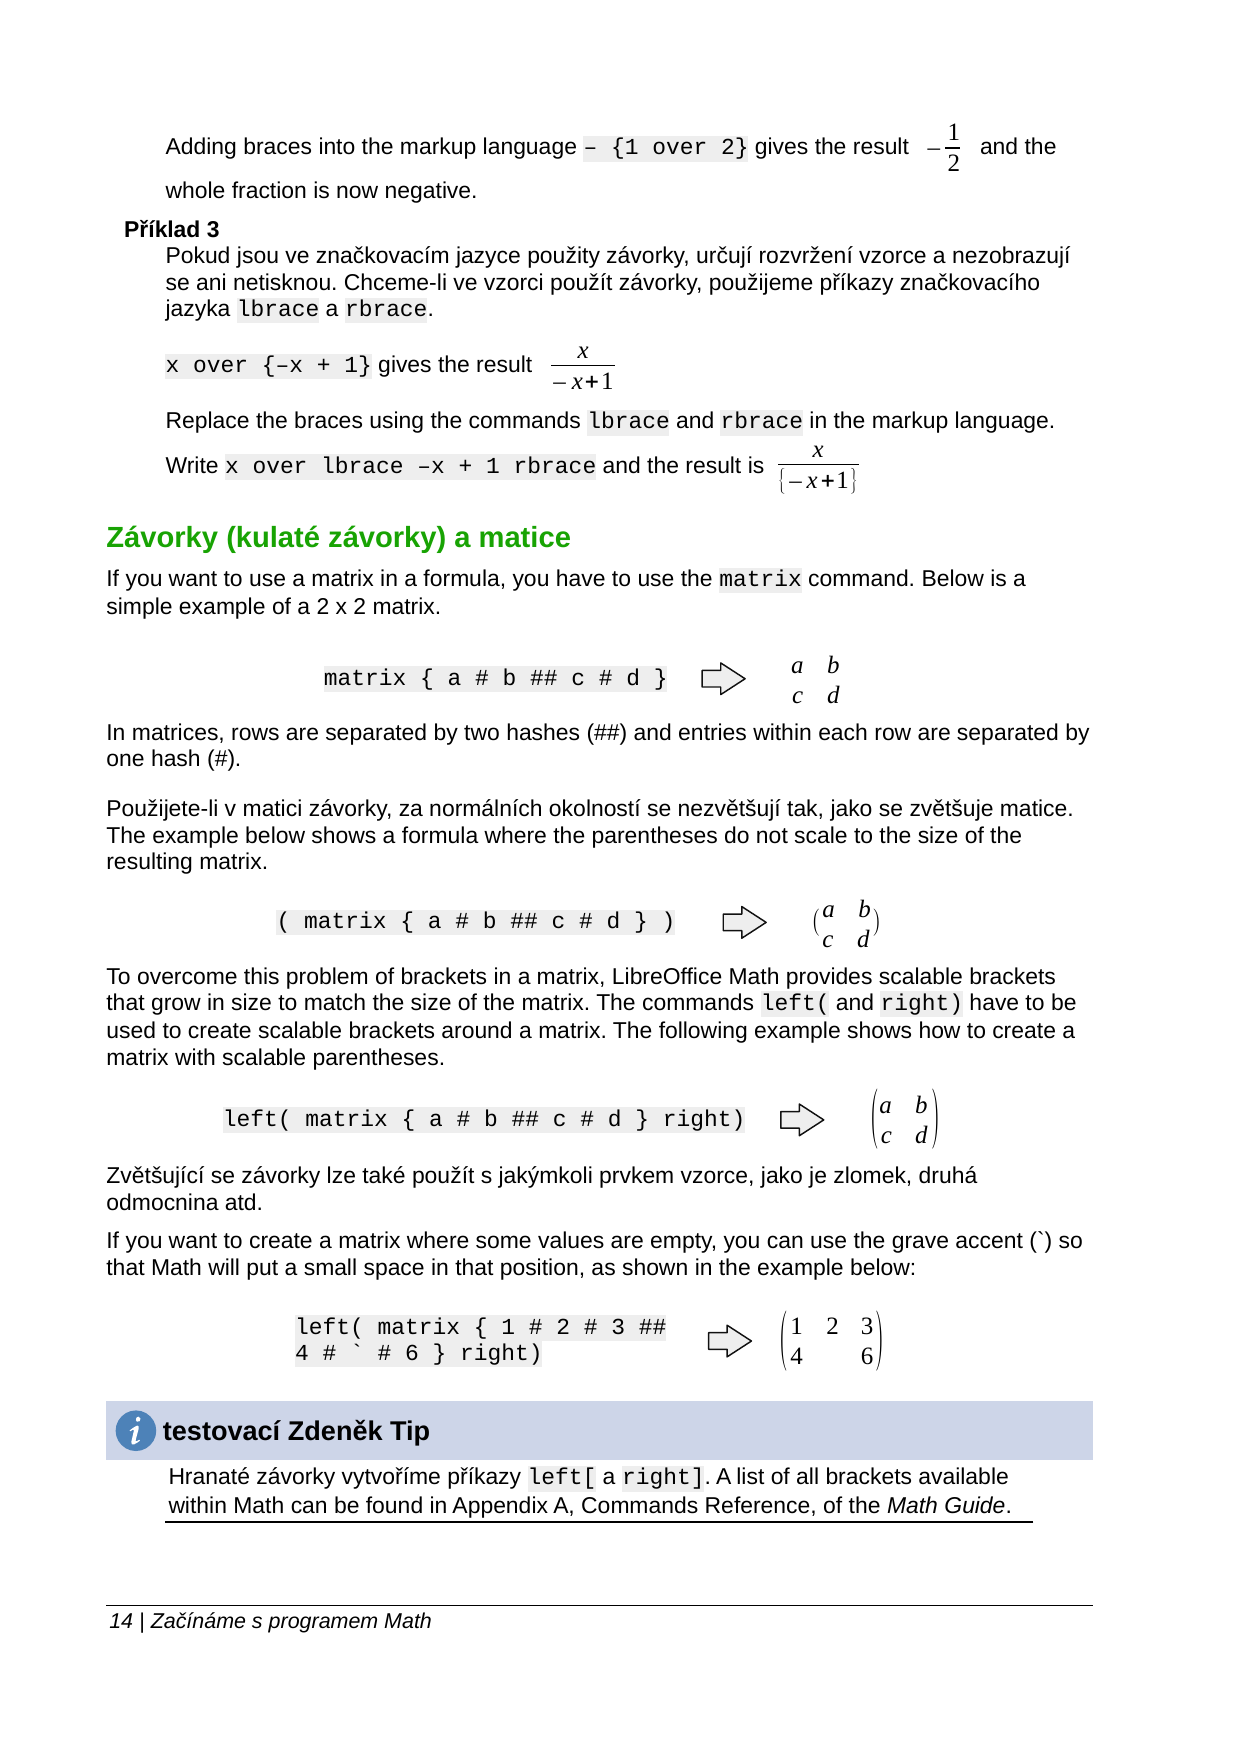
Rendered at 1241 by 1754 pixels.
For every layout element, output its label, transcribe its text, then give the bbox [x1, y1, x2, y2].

text Zvětšující se závorky lze také použít s jakýmkoli prvkem vzorce, jako je zlomek, druhá odmocnina atd. [106, 1162, 1093, 1215]
table_header [834, 1083, 994, 1162]
table_header [685, 643, 756, 719]
text If you want to use a matrix in a formula, you have to use the matrix command. Below is a simple example of a 2 x 2 matrix. [106, 565, 1093, 620]
subtitle testovací Zdeněk Tip [106, 1401, 1093, 1460]
table_header [762, 1304, 921, 1383]
text Příklad 3 [124, 216, 1093, 242]
text In matrices, rows are separated by two hashes (##) and entries within each row are separated by one hash (#). [106, 719, 1093, 772]
text To overcome this problem of brackets in a matrix, LibreOffice Math provides scalable brackets that grow in size to match the size of the matrix. The commands left( and right) have to be used to create scalable brackets around a matrix. The following example shows how to create a matrix with scalable parentheses. [106, 963, 1093, 1070]
text Pokud jsou ve značkovacím jazyce použity závorky, určují rozvržení vzorce a nezobrazují se ani netisknou. Chceme-li ve vzorci použít závorky, použijeme příkazy značkovacího jazyka lbrace a rbrace. [165, 242, 1093, 323]
table_header left( matrix { a # b ## c # d } right) [205, 1083, 763, 1162]
table_header [777, 887, 936, 963]
table_header [756, 643, 901, 719]
text If you want to create a matrix where some values are empty, you can use the grave accent (`) so that Math will put a small space in that position, as shown in the example below: [106, 1227, 1093, 1280]
text Hranaté závorky vytvoříme příkazy left[ a right]. A list of all brackets available within Math can be found in Appendix A, Commands Reference, of the Math Guide. [165, 1460, 1033, 1521]
subtitle Závorky (kulaté závorky) a matice [106, 520, 1093, 553]
table_header [691, 1304, 762, 1383]
text Použijete-li v matici závorky, za normálních okolností se nezvětšují tak, jako se zvětšuje matice. The example below shows a formula where the parentheses do not scale to the size of the resulting matrix. [106, 795, 1093, 874]
table_header matrix { a # b ## c # d } [298, 643, 685, 719]
text Adding braces into the markup language – {1 over 2} gives the resultand the whole fraction is now negative. [165, 118, 1093, 203]
table_header left( matrix { 1 # 2 # 3 ## 4 # ` # 6 } right) [278, 1304, 691, 1383]
text x over {–x + 1} gives the result [165, 336, 1093, 395]
table_header [706, 887, 777, 963]
table_header ( matrix { a # b ## c # d } ) [259, 887, 706, 963]
table_header [764, 1083, 834, 1162]
text Replace the braces using the commands lbrace and rbrace in the markup language. Write x over lbrace –x + 1 rbrace and the result is [165, 407, 1093, 496]
